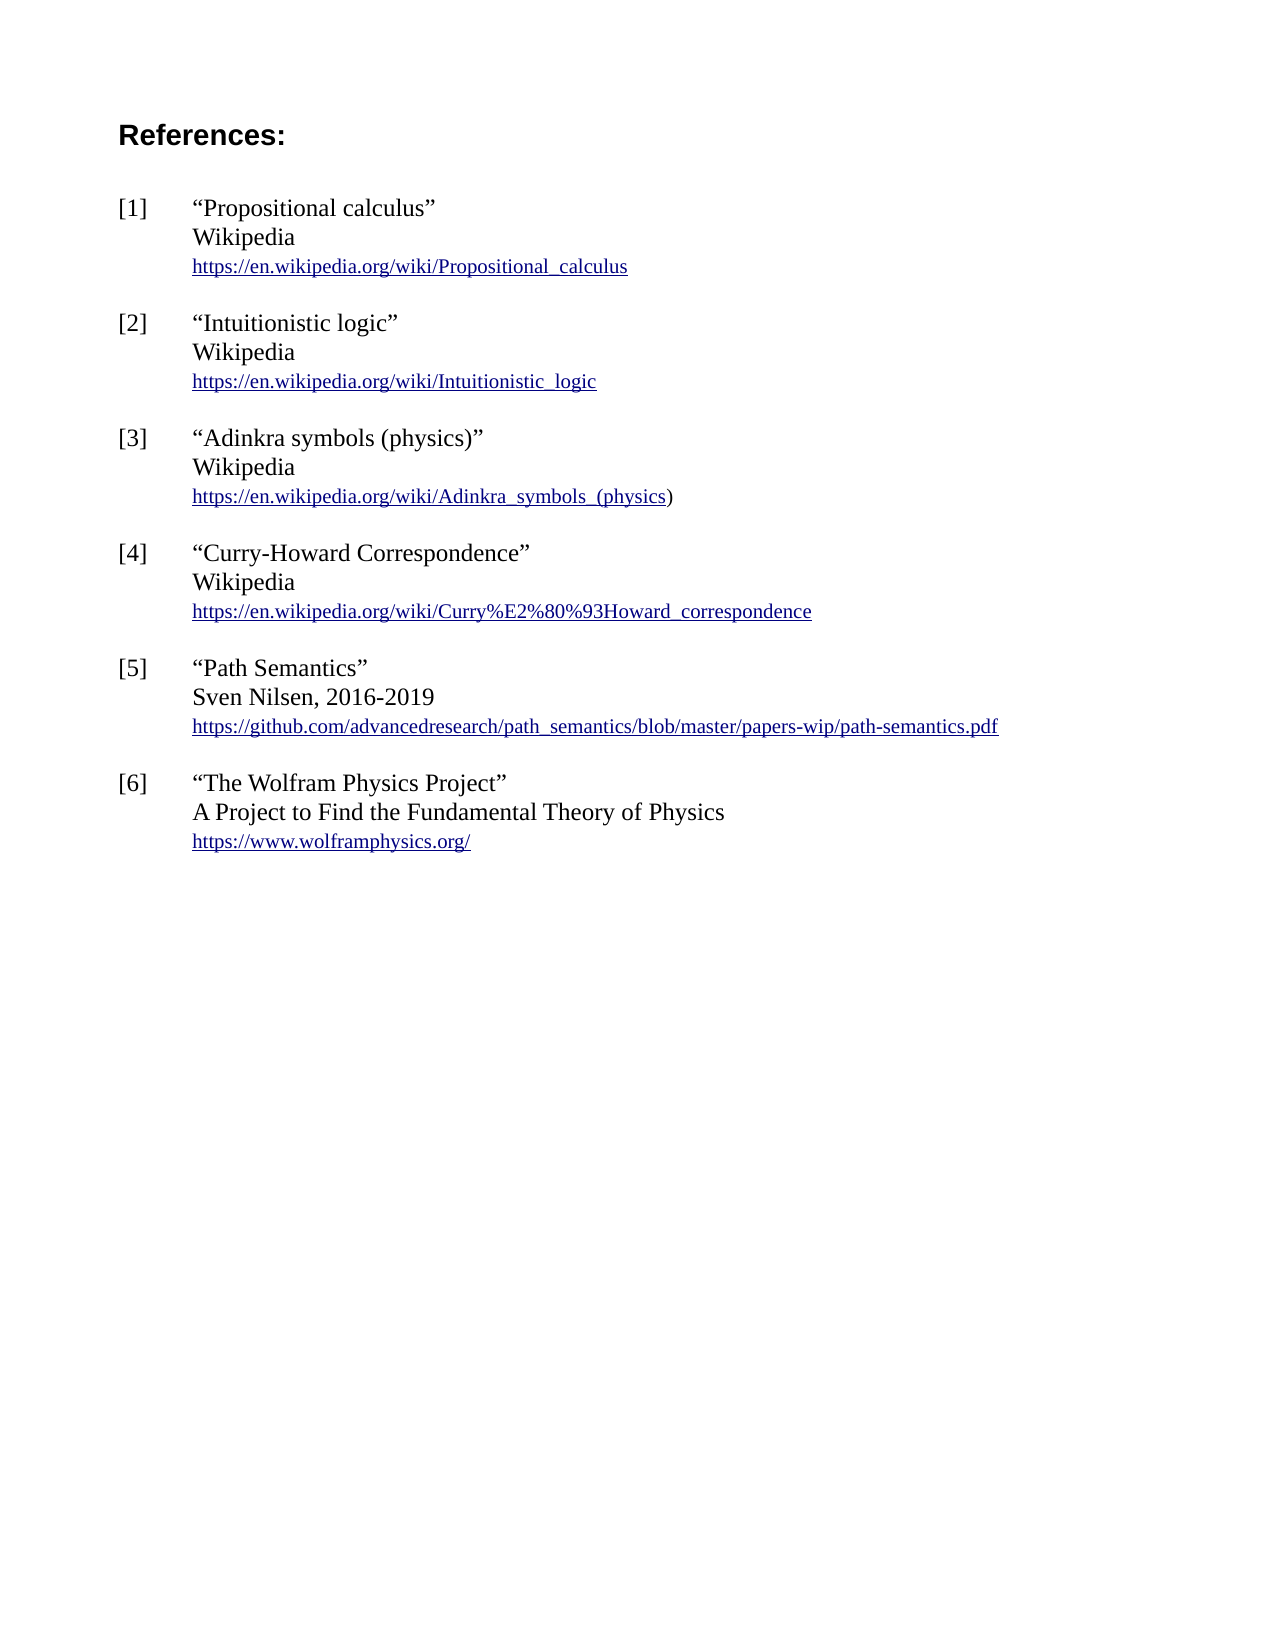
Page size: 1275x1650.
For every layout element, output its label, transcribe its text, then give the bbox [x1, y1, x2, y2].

text [5] “Path Semantics” [118, 653, 1157, 682]
text https://en.wikipedia.org/wiki/Propositional_calculus [118, 251, 1157, 279]
subtitle References: [118, 118, 1157, 152]
text [1] “Propositional calculus” [118, 193, 1157, 222]
text [2] “Intuitionistic logic” [118, 308, 1157, 337]
text Wikipedia [118, 567, 1157, 596]
text A Project to Find the Fundamental Theory of Physics [118, 797, 1157, 826]
text https://github.com/advancedresearch/path_semantics/blob/master/papers-wip/path-semantics.pdf [118, 711, 1157, 739]
text https://en.wikipedia.org/wiki/Adinkra_symbols_(physics) [118, 481, 1157, 509]
text Wikipedia [118, 337, 1157, 366]
text https://www.wolframphysics.org/ [118, 826, 1157, 854]
text Wikipedia [118, 452, 1157, 481]
text [6] “The Wolfram Physics Project” [118, 768, 1157, 797]
text Wikipedia [118, 222, 1157, 251]
text https://en.wikipedia.org/wiki/Curry%E2%80%93Howard_correspondence [118, 596, 1157, 624]
text https://en.wikipedia.org/wiki/Intuitionistic_logic [118, 366, 1157, 394]
text [4] “Curry-Howard Correspondence” [118, 538, 1157, 567]
text [3] “Adinkra symbols (physics)” [118, 423, 1157, 452]
text Sven Nilsen, 2016-2019 [118, 682, 1157, 711]
